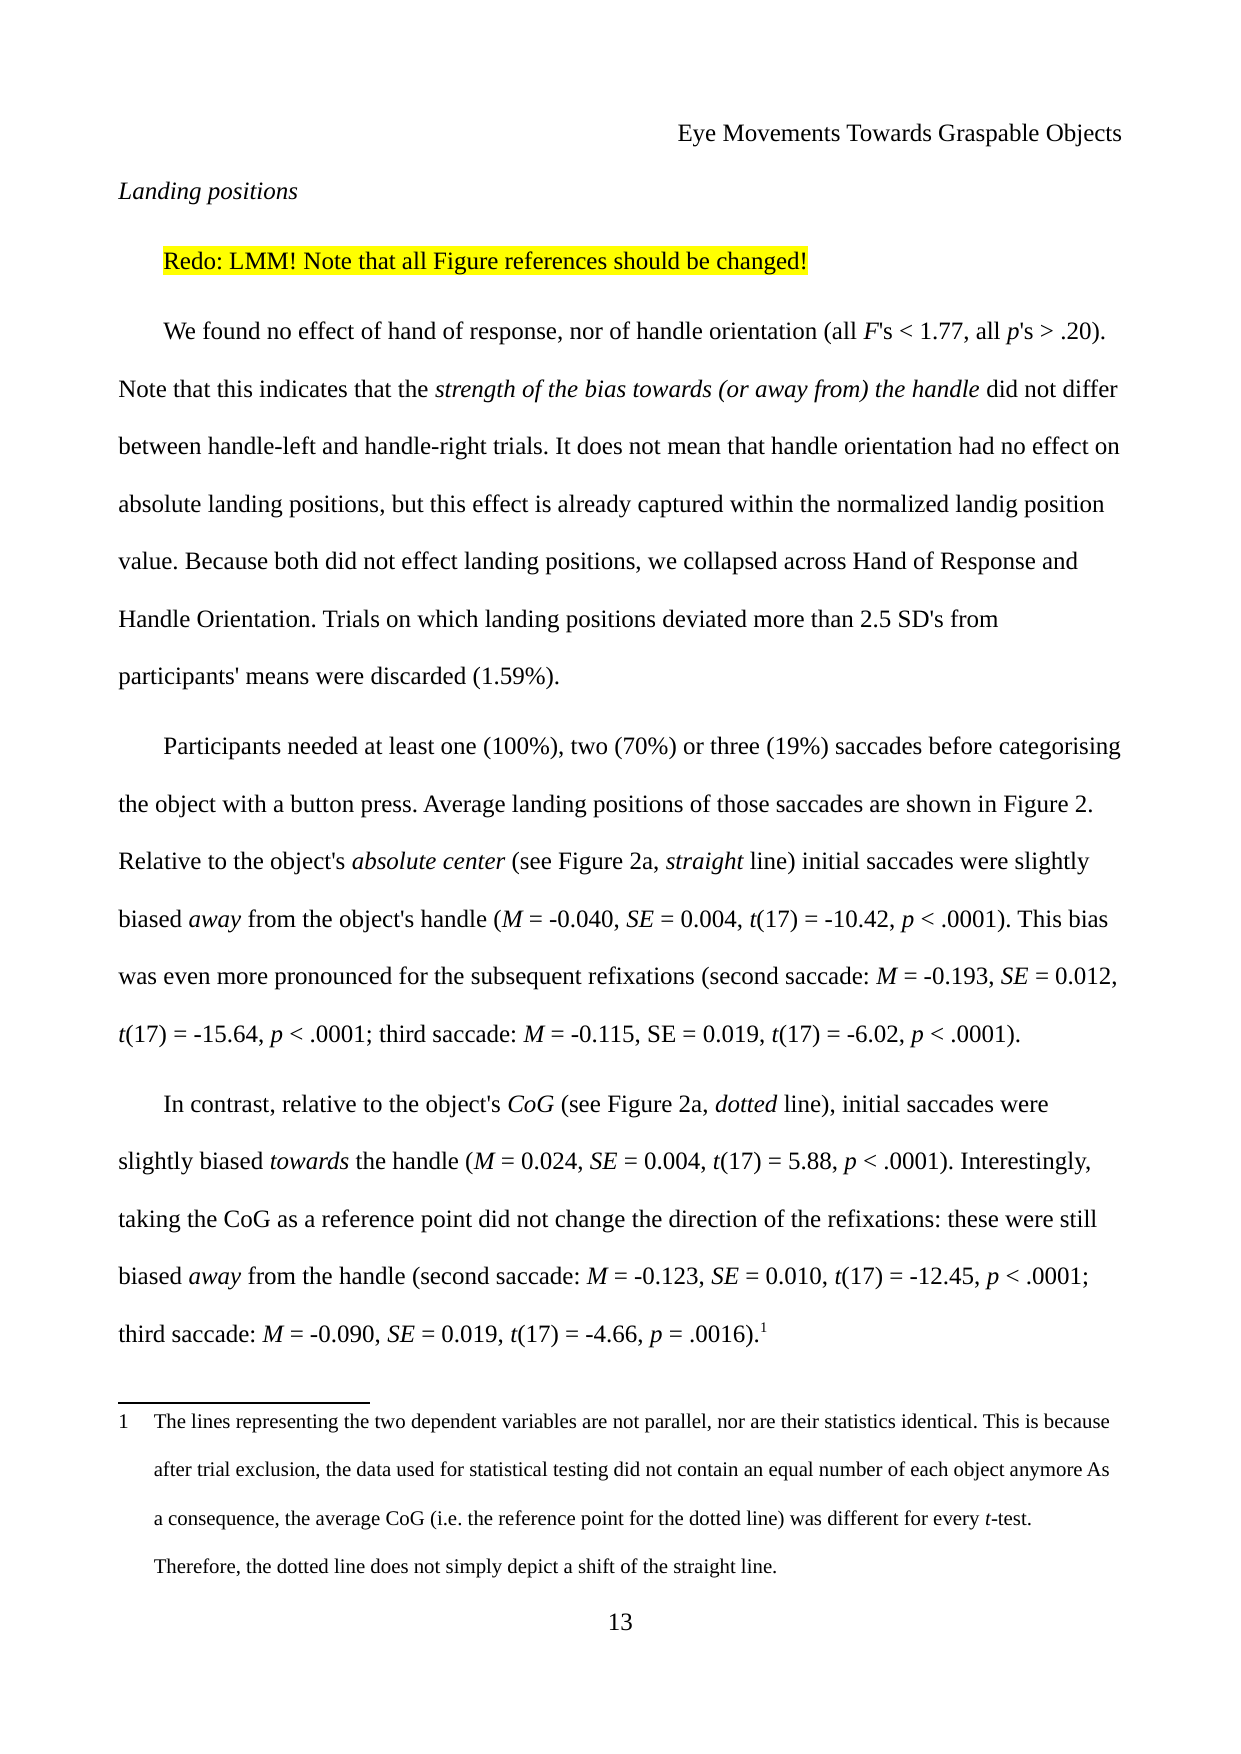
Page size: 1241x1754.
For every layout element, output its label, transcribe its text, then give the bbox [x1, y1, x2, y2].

text Redo: LMM! Note that all Figure references should be changed! [118, 246, 1122, 275]
text We found no effect of hand of response, nor of handle orientation (all F's < 1.77, all p's > .20). Note that this indicates that the strength of the bias towards (or away from) the handle did not differ between handle-left and handle-right trials. It does not mean that handle orientation had no effect on absolute landing positions, but this effect is already captured within the normalized landig position value. Because both did not effect landing positions, we collapsed across Hand of Response and Handle Orientation. Trials on which landing positions deviated more than 2.5 SD's from participants' means were discarded (1.59%). [118, 316, 1122, 690]
text Participants needed at least one (100%), two (70%) or three (19%) saccades before categorising the object with a button press. Average landing positions of those saccades are shown in Figure 2. Relative to the object's absolute center (see Figure 2a, straight line) initial saccades were slightly biased away from the object's handle (M = -0.040, SE = 0.004, t(17) = -10.42, p < .0001). This bias was even more pronounced for the subsequent refixations (second saccade: M = -0.193, SE = 0.012, t(17) = -15.64, p < .0001; third saccade: M = -0.115, SE = 0.019, t(17) = -6.02, p < .0001). [118, 731, 1122, 1048]
subtitle Landing positions [118, 176, 1122, 205]
text The lines representing the two dependent variables are not parallel, nor are their statistics identical. This is because after trial exclusion, the data used for statistical testing did not contain an equal number of each object anymore As a consequence, the average CoG (i.e. the reference point for the dotted line) was different for every t-test. Therefore, the dotted line does not simply depict a shift of the straight line. [118, 1409, 1122, 1578]
text In contrast, relative to the object's CoG (see Figure 2a, dotted line), initial saccades were slightly biased towards the handle (M = 0.024, SE = 0.004, t(17) = 5.88, p < .0001). Interestingly, taking the CoG as a reference point did not change the direction of the refixations: these were still biased away from the handle (second saccade: M = -0.123, SE = 0.010, t(17) = -12.45, p < .0001; third saccade: M = -0.090, SE = 0.019, t(17) = -4.66, p = .0016). [118, 1089, 1122, 1348]
